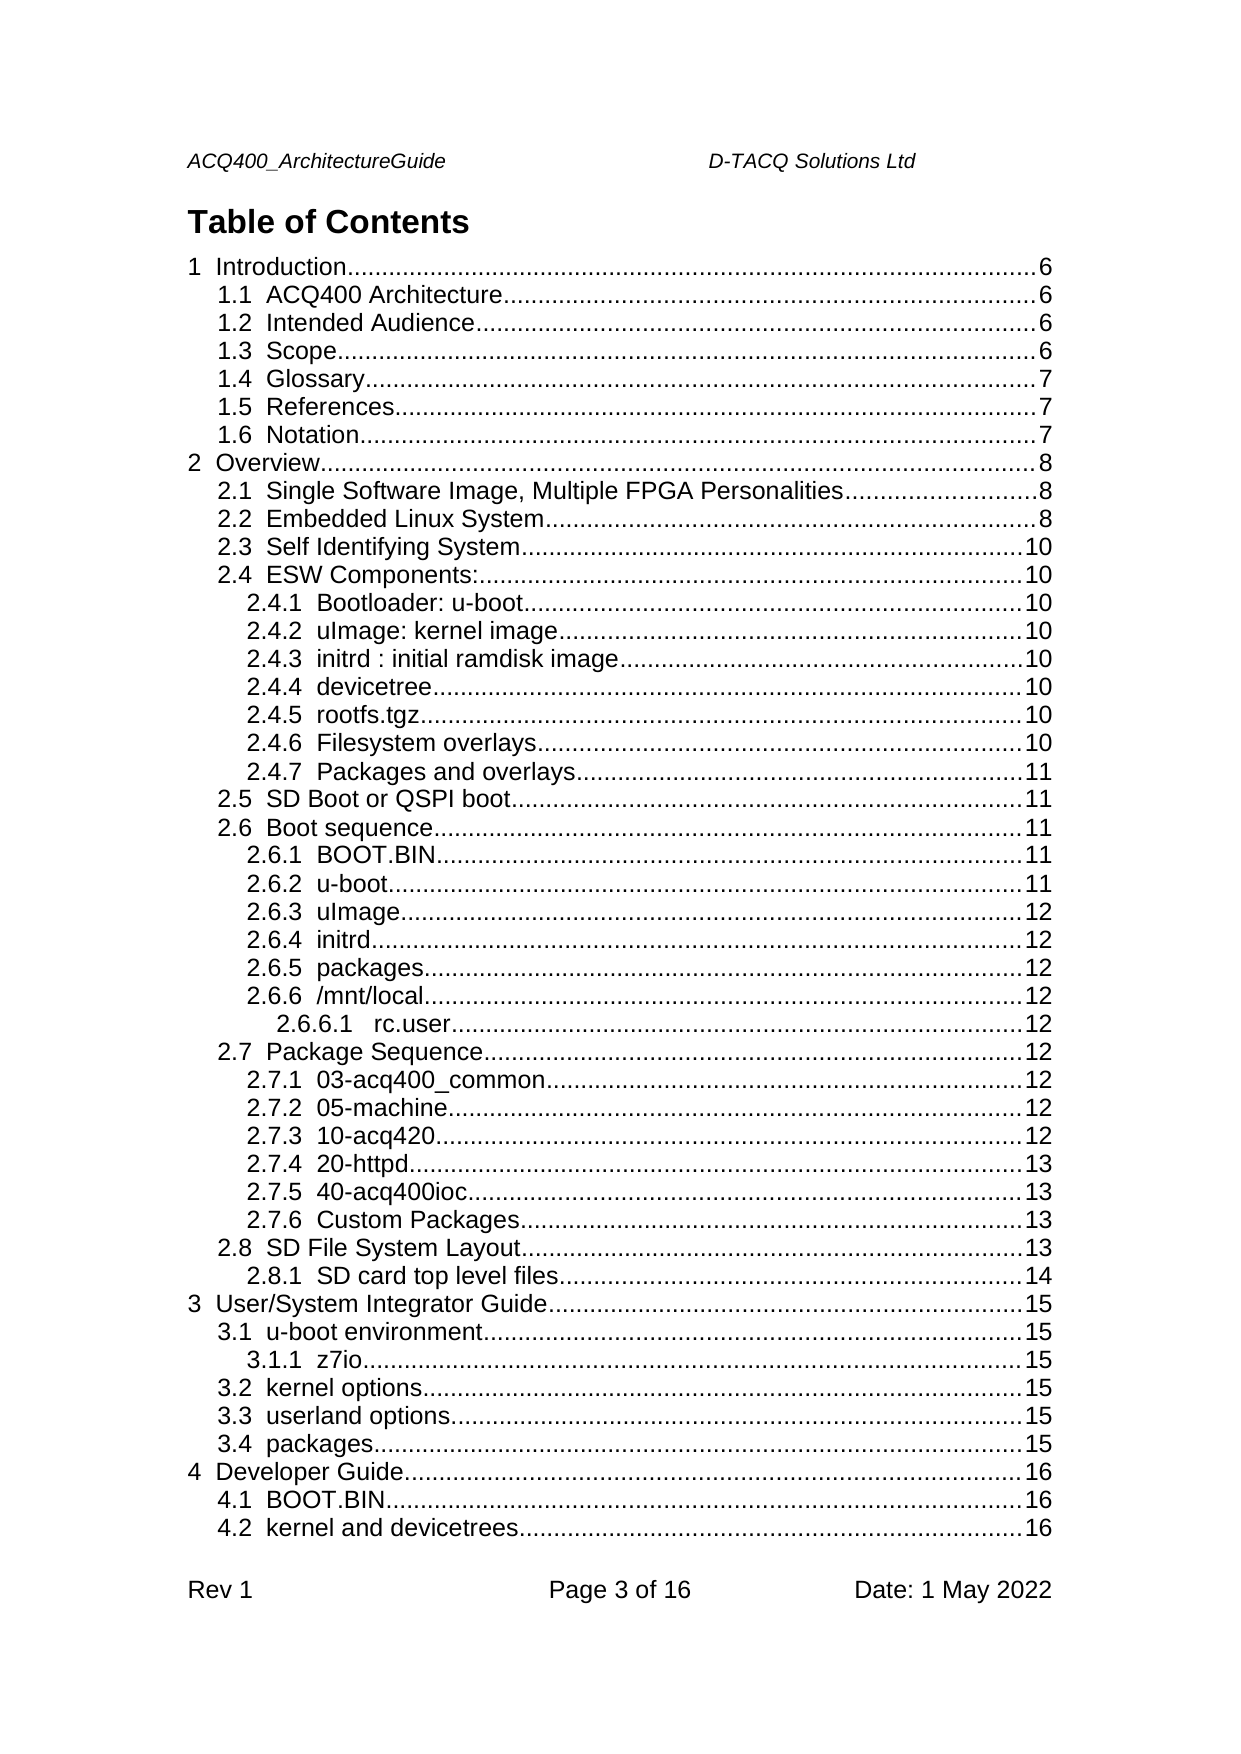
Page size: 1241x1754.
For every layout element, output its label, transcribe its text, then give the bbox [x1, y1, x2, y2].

text 2.2 Embedded Linux System 8 [217, 505, 1053, 533]
text 2.6.1 BOOT.BIN 11 [246, 841, 1053, 869]
text 3.3 userland options. 15 [217, 1402, 1053, 1430]
text 2.7.3 10-acq420 12 [246, 1122, 1053, 1150]
text 2.5 SD Boot or QSPI boot 11 [217, 785, 1053, 813]
text 2 Overview 8 [187, 449, 1053, 477]
text 2.7.6 Custom Packages 13 [246, 1206, 1053, 1234]
text 3.2 kernel options 15 [217, 1374, 1053, 1402]
text 2.6.2 u-boot 11 [246, 869, 1053, 897]
text 2.6.6.1 rc.user 12 [276, 1009, 1053, 1038]
text 2.6.3 uImage 12 [246, 897, 1053, 926]
text 4.2 kernel and devicetrees 16 [217, 1514, 1053, 1542]
text 2.6.4 initrd 12 [246, 926, 1053, 953]
text 4 Developer Guide. 16 [187, 1458, 1053, 1486]
text 2.6.5 packages 12 [246, 953, 1053, 982]
text 3.1 u-boot environment 15 [217, 1318, 1053, 1346]
text 2.4.7 Packages and overlays 11 [246, 757, 1053, 785]
text 2.7.2 05-machine 12 [246, 1094, 1053, 1122]
text 3.4 packages 15 [217, 1430, 1053, 1458]
subtitle Table of Contents [187, 203, 1053, 241]
text 3.1.1 z7io 15 [246, 1346, 1053, 1374]
text 2.7.1 03-acq400_common 12 [246, 1066, 1053, 1094]
text 2.6.6 /mnt/local 12 [246, 982, 1053, 1009]
text 1.1 ACQ400 Architecture 6 [217, 281, 1053, 309]
text 1.6 Notation 7 [217, 421, 1053, 449]
text 2.8 SD File System Layout 13 [217, 1234, 1053, 1262]
text 1.2 Intended Audience 6 [217, 309, 1053, 337]
text 2.7.4 20-httpd 13 [246, 1150, 1053, 1178]
text 4.1 BOOT.BIN 16 [217, 1486, 1053, 1514]
text 1.4 Glossary 7 [217, 365, 1053, 393]
text 2.4.4 devicetree 10 [246, 673, 1053, 701]
text 1.3 Scope 6 [217, 337, 1053, 365]
text 2.6 Boot sequence 11 [217, 813, 1053, 841]
text 2.4.1 Bootloader: u-boot 10 [246, 589, 1053, 617]
text 2.3 Self Identifying System 10 [217, 533, 1053, 561]
text 2.4.2 uImage: kernel image 10 [246, 617, 1053, 645]
text 2.8.1 SD card top level files 14 [246, 1262, 1053, 1290]
text 3 User/System Integrator Guide 15 [187, 1290, 1053, 1318]
text 2.4.3 initrd : initial ramdisk image 10 [246, 645, 1053, 673]
text 2.4 ESW Components: 10 [217, 561, 1053, 589]
text 1.5 References 7 [217, 393, 1053, 421]
text 2.4.5 rootfs.tgz 10 [246, 701, 1053, 729]
text 2.1 Single Software Image, Multiple FPGA Personalities 8 [217, 477, 1053, 505]
text 2.7.5 40-acq400ioc 13 [246, 1178, 1053, 1206]
text 2.7 Package Sequence 12 [217, 1038, 1053, 1066]
text 2.4.6 Filesystem overlays 10 [246, 729, 1053, 757]
text 1 Introduction 6 [187, 253, 1053, 281]
